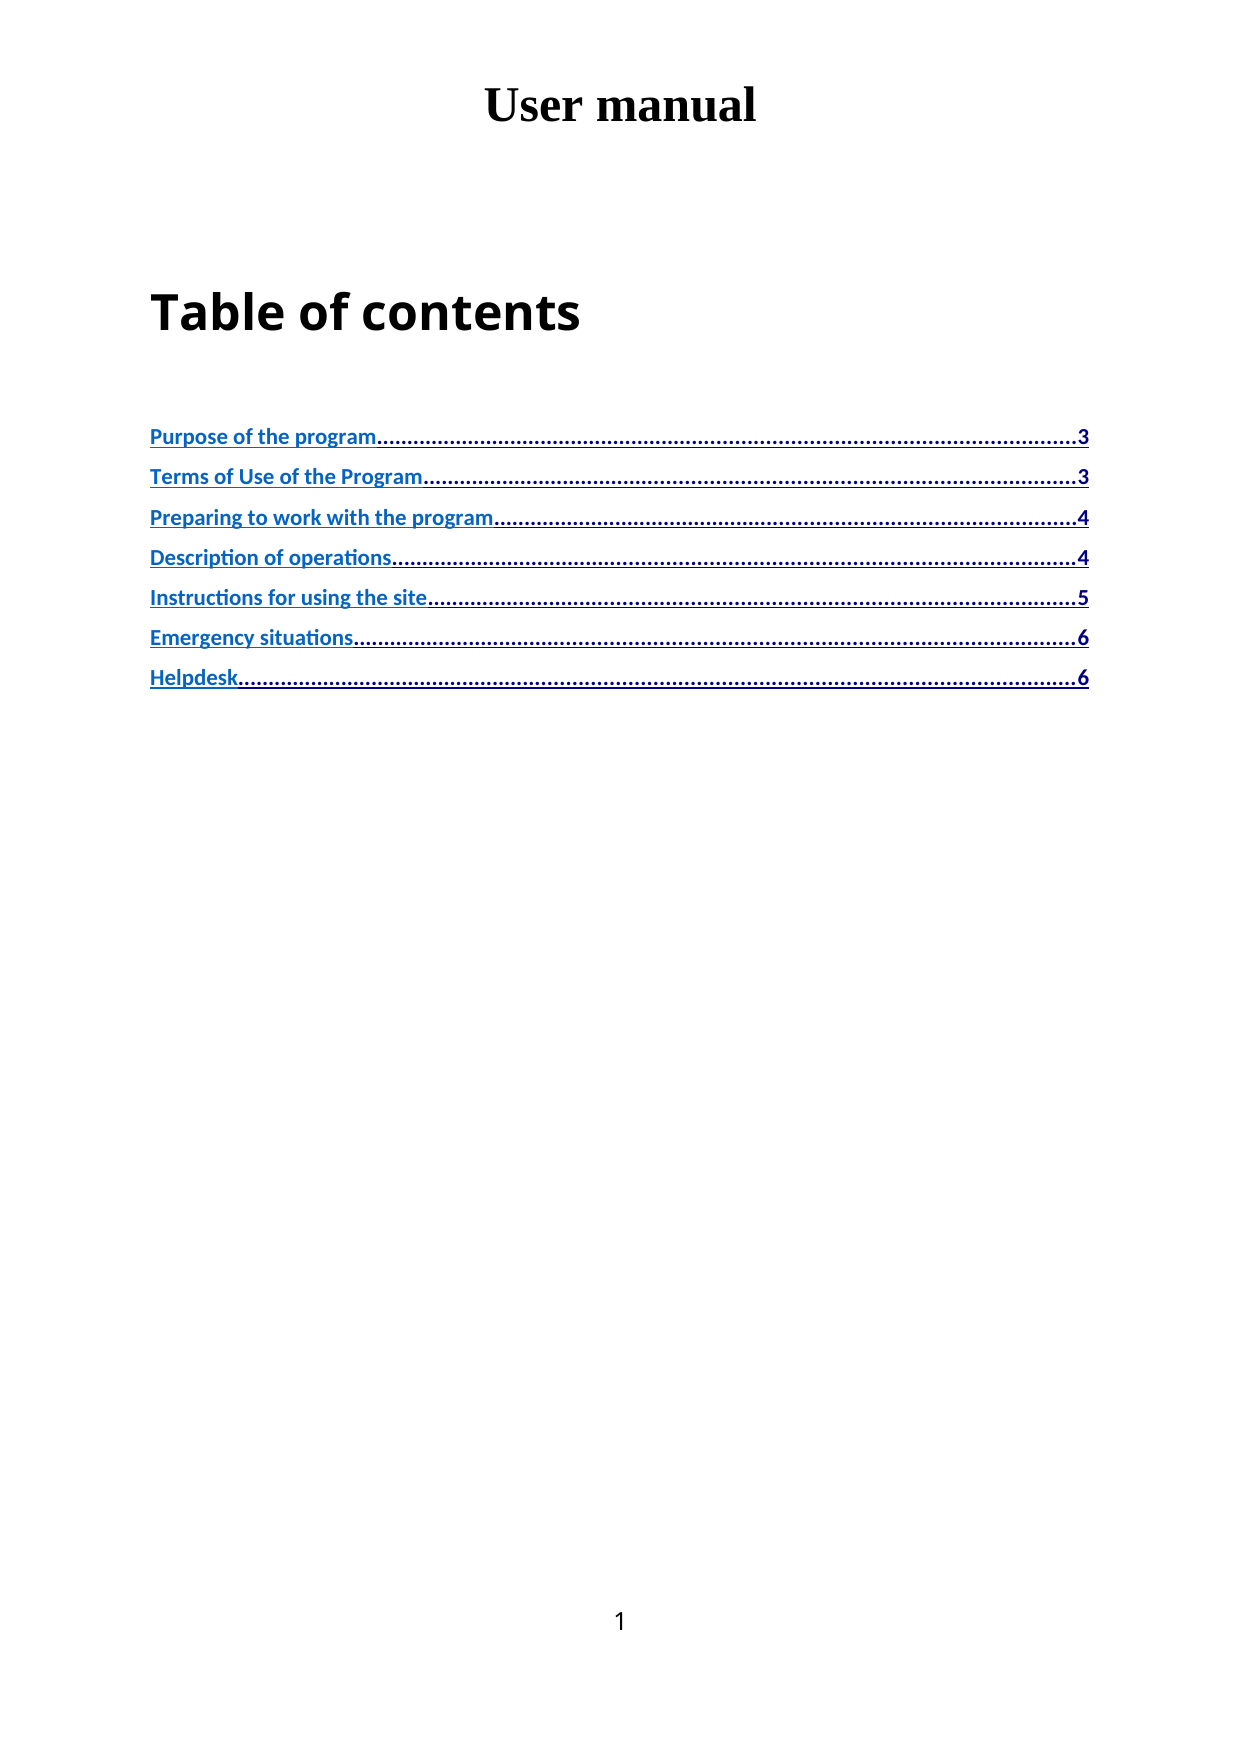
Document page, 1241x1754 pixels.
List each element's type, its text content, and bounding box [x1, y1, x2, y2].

text Helpdesk 6 [150, 663, 1090, 691]
text Emergency situations 6 [150, 623, 1090, 651]
text Terms of Use of the Program 3 [150, 462, 1090, 491]
text Instructions for using the site 5 [150, 583, 1090, 611]
text Preparing to work with the program 4 [150, 503, 1090, 531]
text Description of operations 4 [150, 543, 1090, 571]
text Table of contents [150, 277, 1090, 345]
text Purpose of the program 3 [150, 422, 1090, 450]
text User manual [150, 75, 1090, 132]
